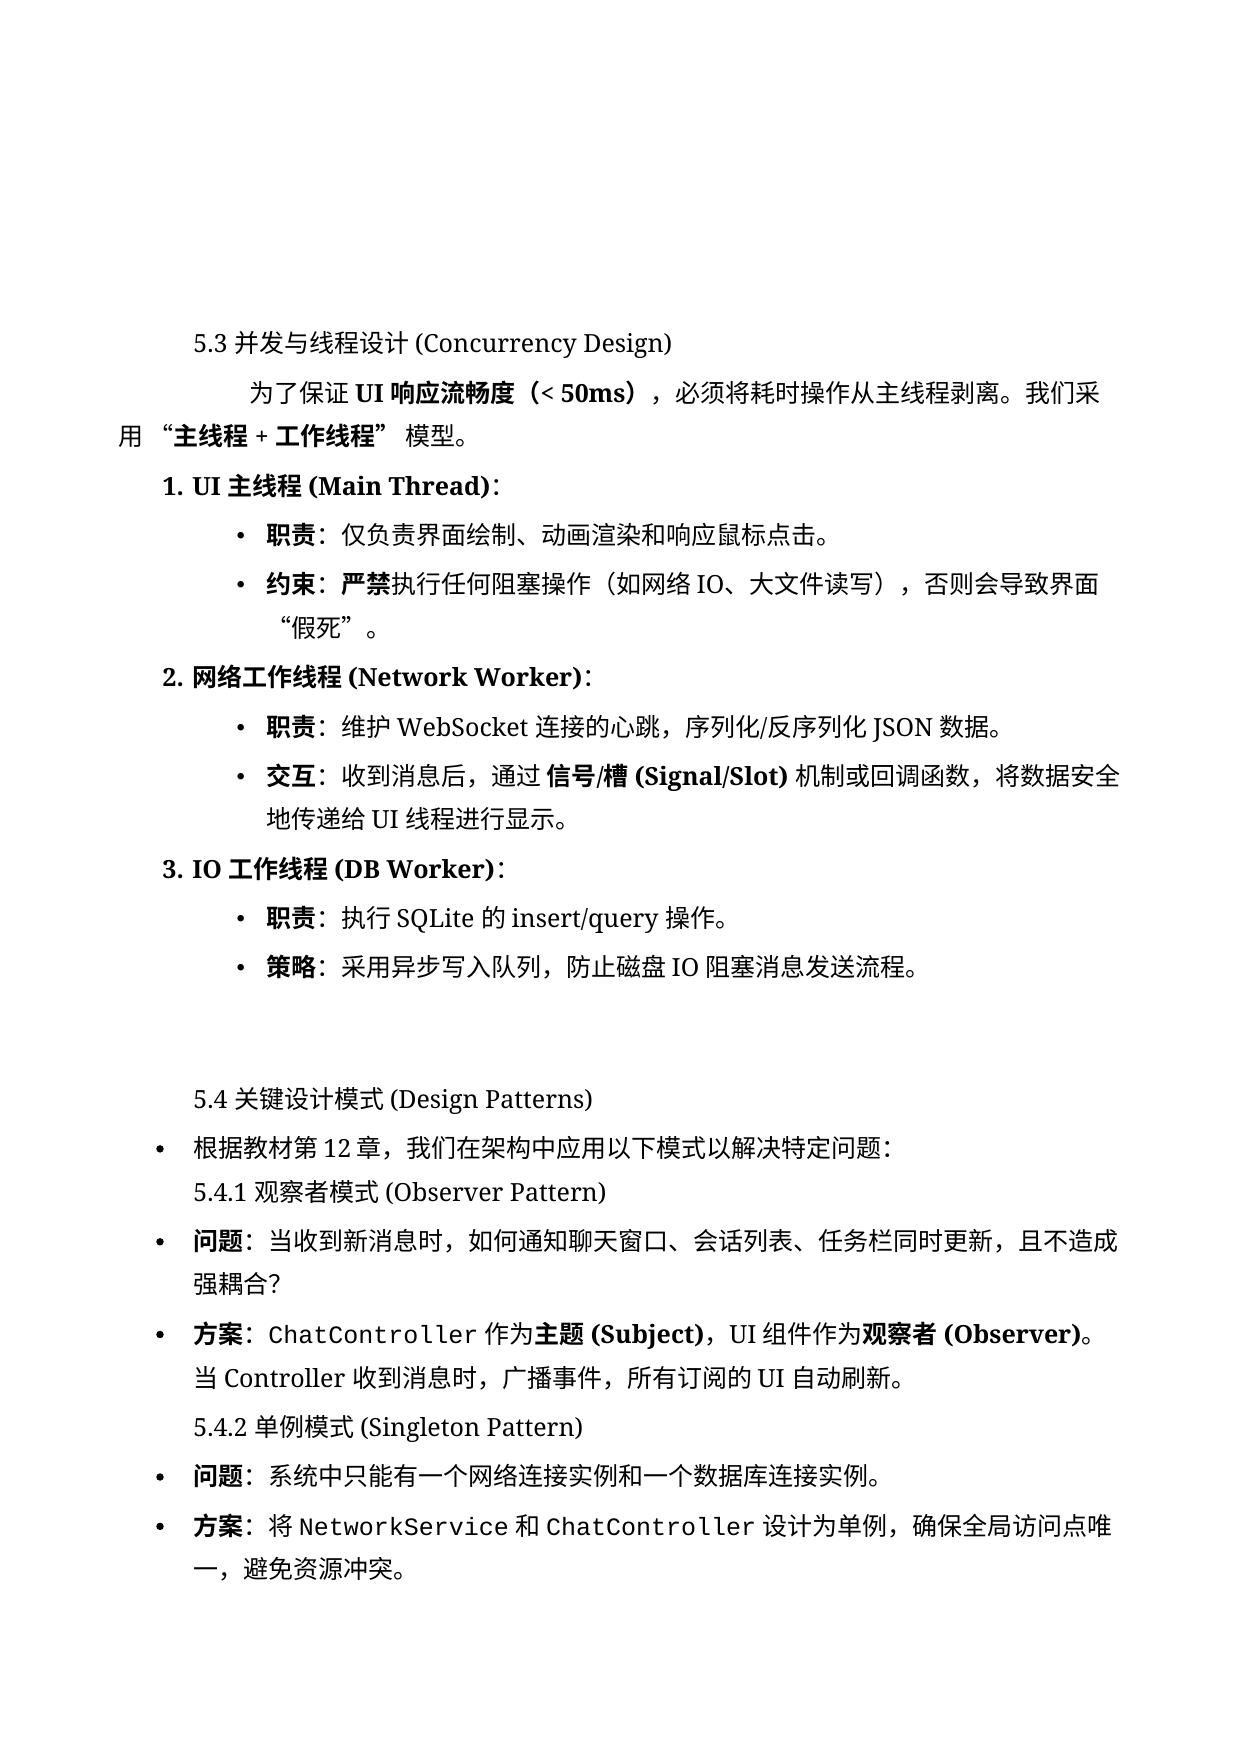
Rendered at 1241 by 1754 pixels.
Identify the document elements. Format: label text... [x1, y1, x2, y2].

list 交互：收到消息后，通过 信号/槽 (Signal/Slot) 机制或回调函数，将数据安全地传递给 UI 线程进行显示。 [236, 756, 1122, 836]
list 根据教材第12章，我们在架构中应用以下模式以解决特定问题： 5.4.1 观察者模式 (Observer Pattern) [156, 1129, 1122, 1208]
list UI 主线程 (Main Thread)： [162, 466, 1122, 502]
list [162, 236, 1122, 311]
list 问题：当收到新消息时，如何通知聊天窗口、会话列表、任务栏同时更新，且不造成强耦合？ [156, 1222, 1122, 1301]
list 5.4 关键设计模式 (Design Patterns) [156, 997, 1122, 1116]
list 方案：ChatController 作为主题 (Subject)，UI 组件作为观察者 (Observer)。当 Controller 收到消息时，广播事件，所有订阅的 UI 自动刷新。 [156, 1314, 1122, 1394]
list 约束：严禁执行任何阻塞操作（如网络 IO、大文件读写），否则会导致界面“假死”。 [236, 565, 1122, 644]
list 策略：采用异步写入队列，防止磁盘 IO 阻塞消息发送流程。 [236, 948, 1122, 984]
list 职责：仅负责界面绘制、动画渲染和响应鼠标点击。 [236, 515, 1122, 552]
list 问题：系统中只能有一个网络连接实例和一个数据库连接实例。 [156, 1457, 1122, 1493]
list 网络工作线程 (Network Worker)： [162, 658, 1122, 694]
list 方案：将 NetworkService 和 ChatController 设计为单例，确保全局访问点唯一，避免资源冲突。 [156, 1506, 1122, 1586]
list 职责：执行 SQLite 的 insert/query 操作。 [236, 898, 1122, 935]
list 5.3 并发与线程设计 (Concurrency Design) [156, 324, 1122, 360]
list 5.4.2 单例模式 (Singleton Pattern) [156, 1407, 1122, 1444]
list 职责：维护 WebSocket 连接的心跳，序列化/反序列化 JSON 数据。 [236, 707, 1122, 743]
list IO 工作线程 (DB Worker)： [162, 849, 1122, 885]
text 为了保证 UI 响应流畅度（< 50ms），必须将耗时操作从主线程剥离。我们采用 “主线程 + 工作线程” 模型。 [118, 373, 1122, 453]
